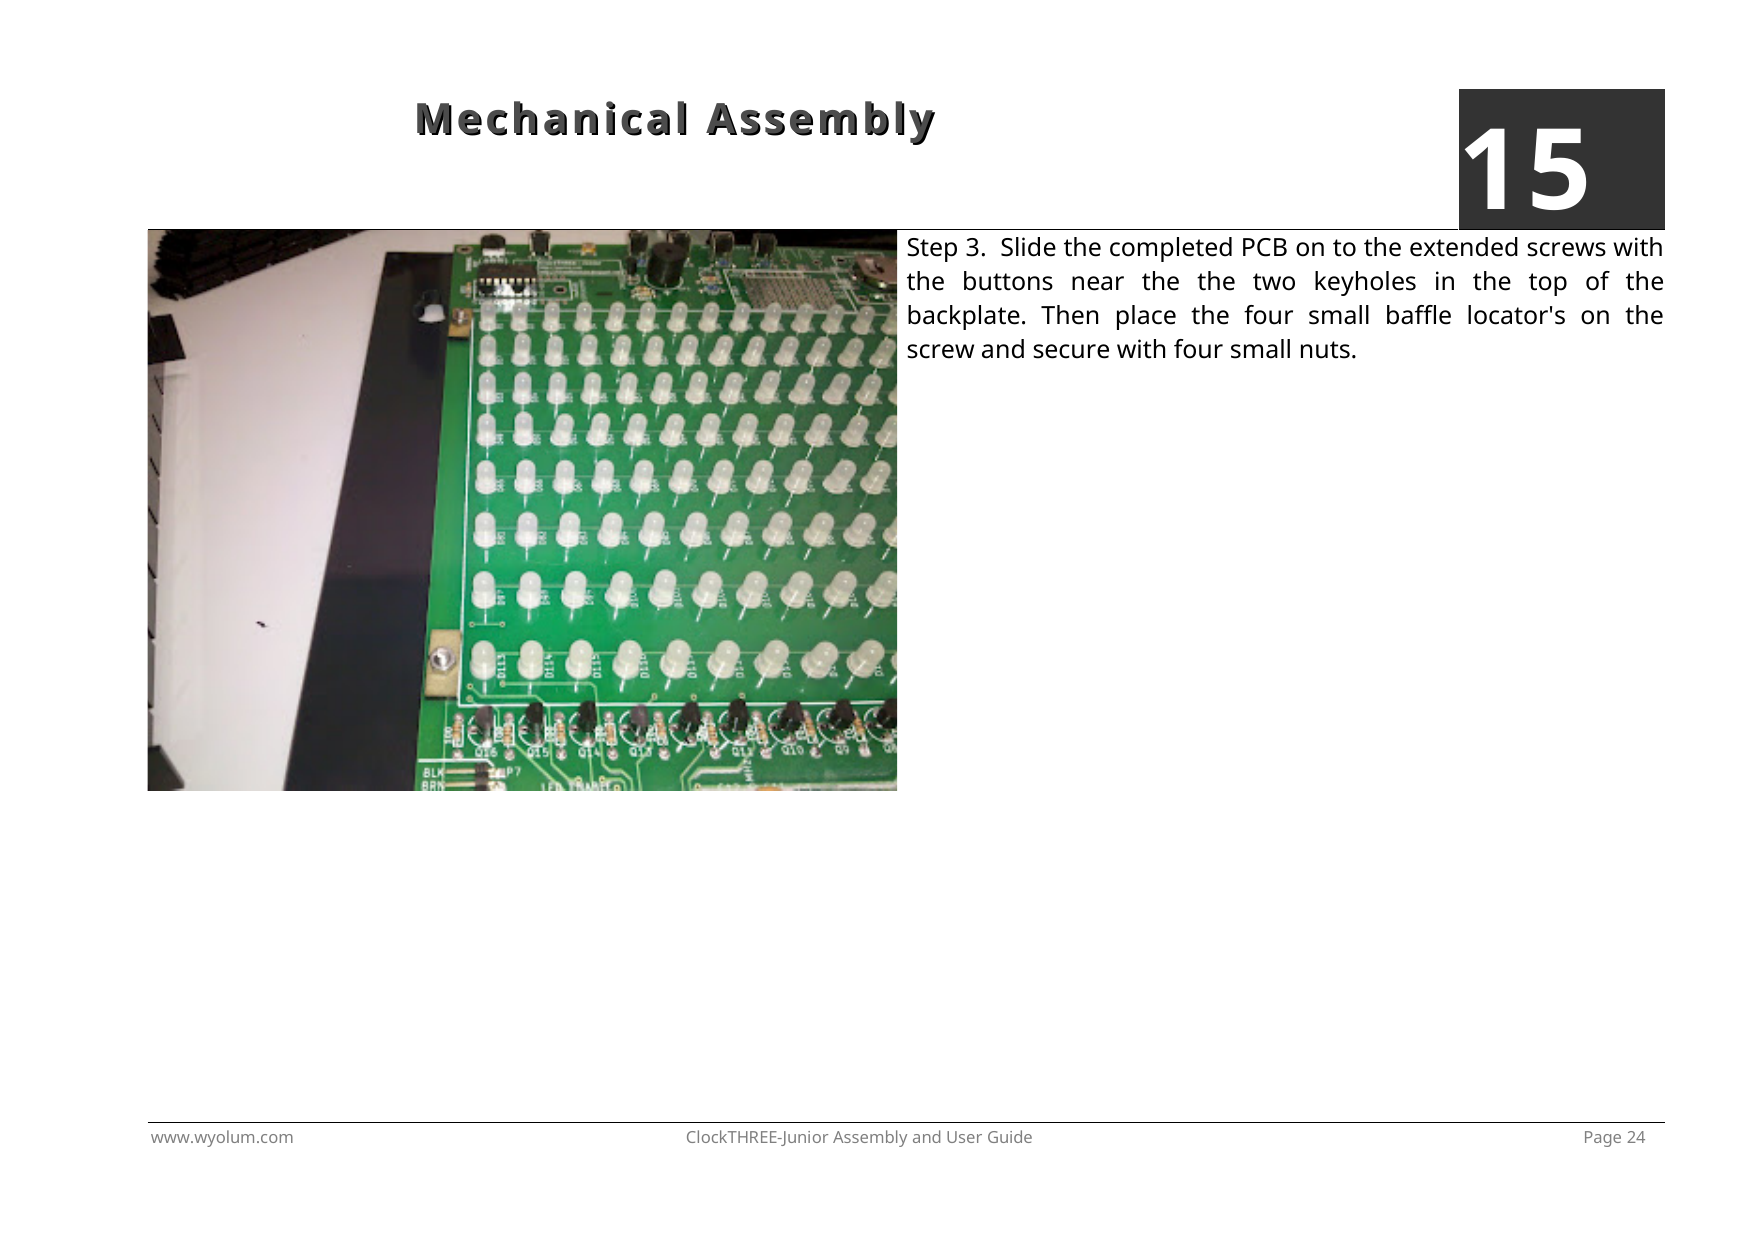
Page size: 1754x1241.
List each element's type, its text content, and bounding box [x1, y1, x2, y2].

table_cell [148, 183, 354, 229]
table_header [148, 89, 354, 183]
table_header Mechanical Assembly [354, 89, 1458, 183]
table_header Step 3. Slide the completed PCB on to the extended screws with the buttons near the the two keyholes in the top of the backplate. Then place the four small baffle locator's on the screw and secure with four small nuts. [906, 230, 1665, 824]
table_header 15 [1459, 89, 1665, 229]
picture [147, 230, 898, 791]
table_header [148, 230, 906, 824]
table_cell [354, 183, 1458, 229]
